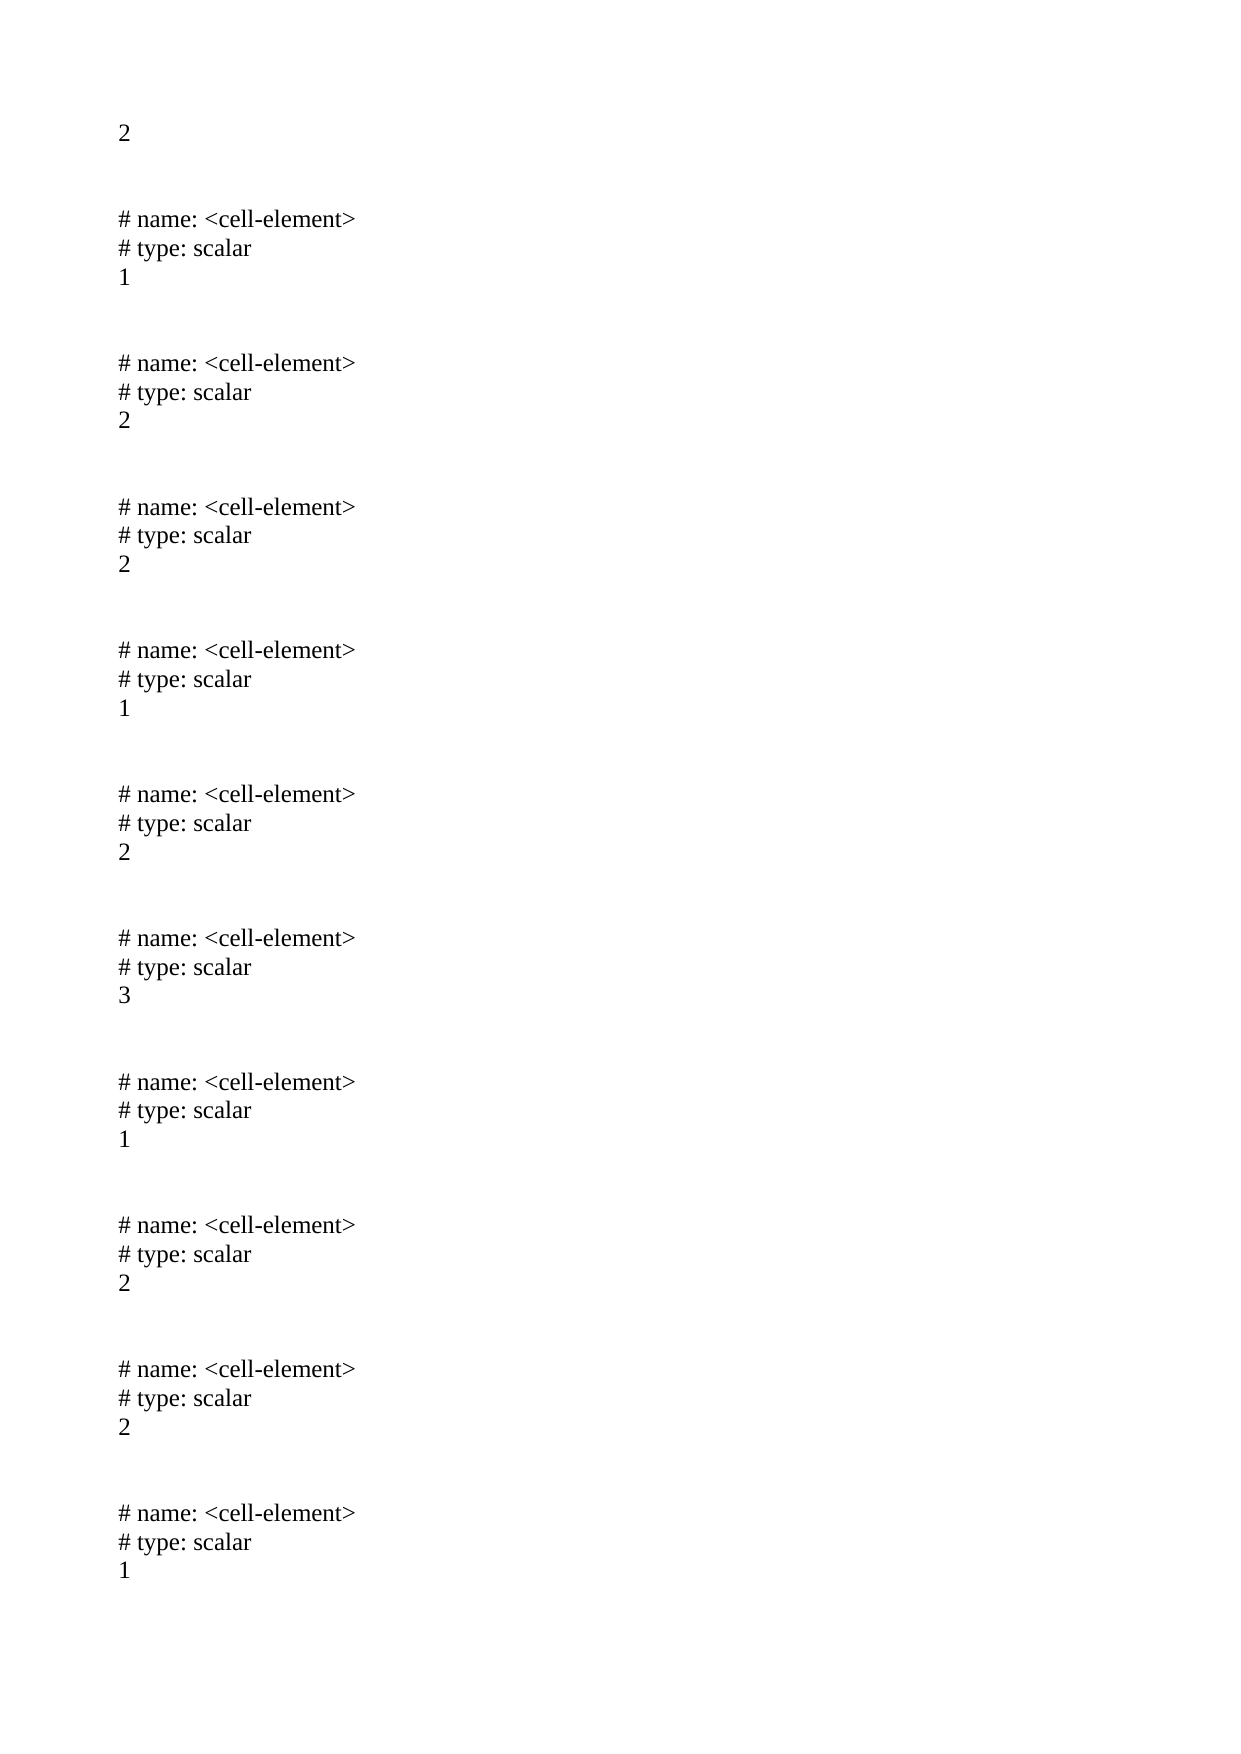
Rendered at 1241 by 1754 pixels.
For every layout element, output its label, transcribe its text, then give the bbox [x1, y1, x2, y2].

text 2 [118, 406, 1122, 434]
text # name: <cell-element> [118, 1211, 1122, 1239]
text 1 [118, 262, 1122, 291]
text # type: scalar [118, 1239, 1122, 1268]
text # name: <cell-element> [118, 923, 1122, 952]
text # type: scalar [118, 808, 1122, 837]
text # name: <cell-element> [118, 1354, 1122, 1383]
text 1 [118, 1124, 1122, 1153]
text 3 [118, 981, 1122, 1009]
text # type: scalar [118, 1527, 1122, 1556]
text # name: <cell-element> [118, 492, 1122, 521]
text # type: scalar [118, 664, 1122, 693]
text # type: scalar [118, 952, 1122, 981]
text # type: scalar [118, 233, 1122, 262]
text # name: <cell-element> [118, 1067, 1122, 1096]
text # type: scalar [118, 1383, 1122, 1412]
text 1 [118, 693, 1122, 722]
text # name: <cell-element> [118, 1498, 1122, 1527]
text 2 [118, 549, 1122, 578]
text 2 [118, 1412, 1122, 1441]
text # type: scalar [118, 1096, 1122, 1124]
text # name: <cell-element> [118, 636, 1122, 664]
text # type: scalar [118, 377, 1122, 406]
text # name: <cell-element> [118, 779, 1122, 808]
text # type: scalar [118, 521, 1122, 549]
text 2 [118, 837, 1122, 866]
text 2 [118, 118, 1122, 147]
text # name: <cell-element> [118, 348, 1122, 377]
text # name: <cell-element> [118, 204, 1122, 233]
text 1 [118, 1556, 1122, 1584]
text 2 [118, 1268, 1122, 1297]
